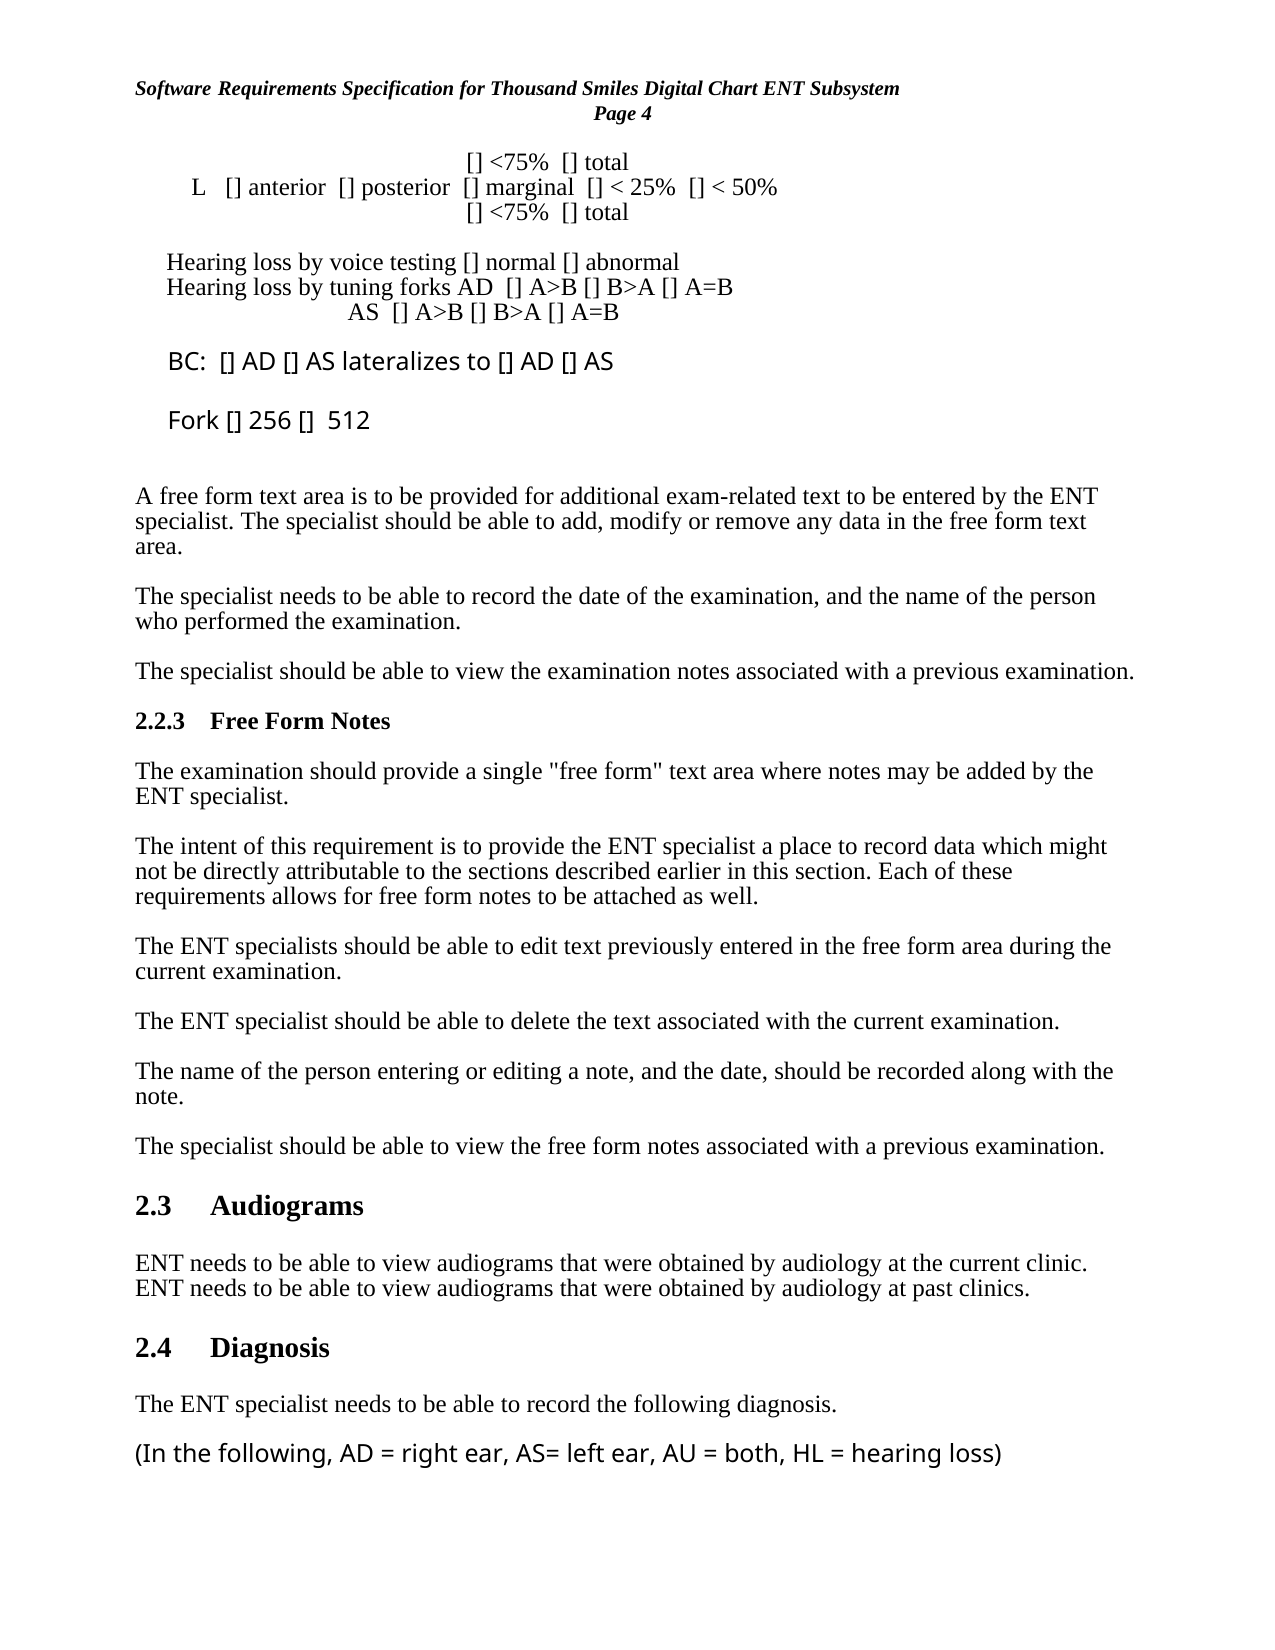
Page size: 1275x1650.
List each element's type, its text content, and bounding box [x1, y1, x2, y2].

text (In the following, AD = right ear, AS= left ear, AU = both, HL = hearing loss) [135, 1443, 1140, 1468]
subtitle Diagnosis [135, 1330, 1140, 1364]
text A free form text area is to be provided for additional exam-related text to be entered by the ENT specialist. The specialist should be able to add, modify or remove any data in the free form text area. [135, 484, 1140, 559]
text The examination should provide a single "free form" text area where notes may be added by the ENT specialist. [135, 759, 1140, 809]
text AS [] A>B [] B>A [] A=B [135, 300, 1140, 325]
text [] <75% [] total [135, 150, 1140, 175]
text ENT needs to be able to view audiograms that were obtained by audiology at the current clinic. [135, 1251, 1140, 1276]
text The intent of this requirement is to provide the ENT specialist a place to record data which might not be directly attributable to the sections described earlier in this section. Each of these requirements allows for free form notes to be attached as well. [135, 834, 1140, 909]
text Hearing loss by tuning forks AD [] A>B [] B>A [] A=B [135, 275, 1140, 300]
text The ENT specialist needs to be able to record the following diagnosis. [135, 1393, 1140, 1418]
text The specialist needs to be able to record the date of the examination, and the name of the person who performed the examination. [135, 584, 1140, 634]
text The ENT specialists should be able to edit text previously entered in the free form area during the current examination. [135, 934, 1140, 984]
text The specialist should be able to view the free form notes associated with a previous examination. [135, 1134, 1140, 1159]
text [] <75% [] total [135, 200, 1140, 225]
text BC: [] AD [] AS lateralizes to [] AD [] AS [135, 350, 1140, 375]
subtitle Free Form Notes [135, 709, 1140, 734]
text The name of the person entering or editing a note, and the date, should be recorded along with the note. [135, 1059, 1140, 1109]
subtitle Audiograms [135, 1188, 1140, 1222]
text L [] anterior [] posterior [] marginal [] < 25% [] < 50% [135, 175, 1140, 200]
text Fork [] 256 [] 512 [135, 409, 1140, 434]
text The ENT specialist should be able to delete the text associated with the current examination. [135, 1009, 1140, 1034]
text Hearing loss by voice testing [] normal [] abnormal [135, 250, 1140, 275]
text The specialist should be able to view the examination notes associated with a previous examination. [135, 659, 1140, 684]
text ENT needs to be able to view audiograms that were obtained by audiology at past clinics. [135, 1276, 1140, 1301]
